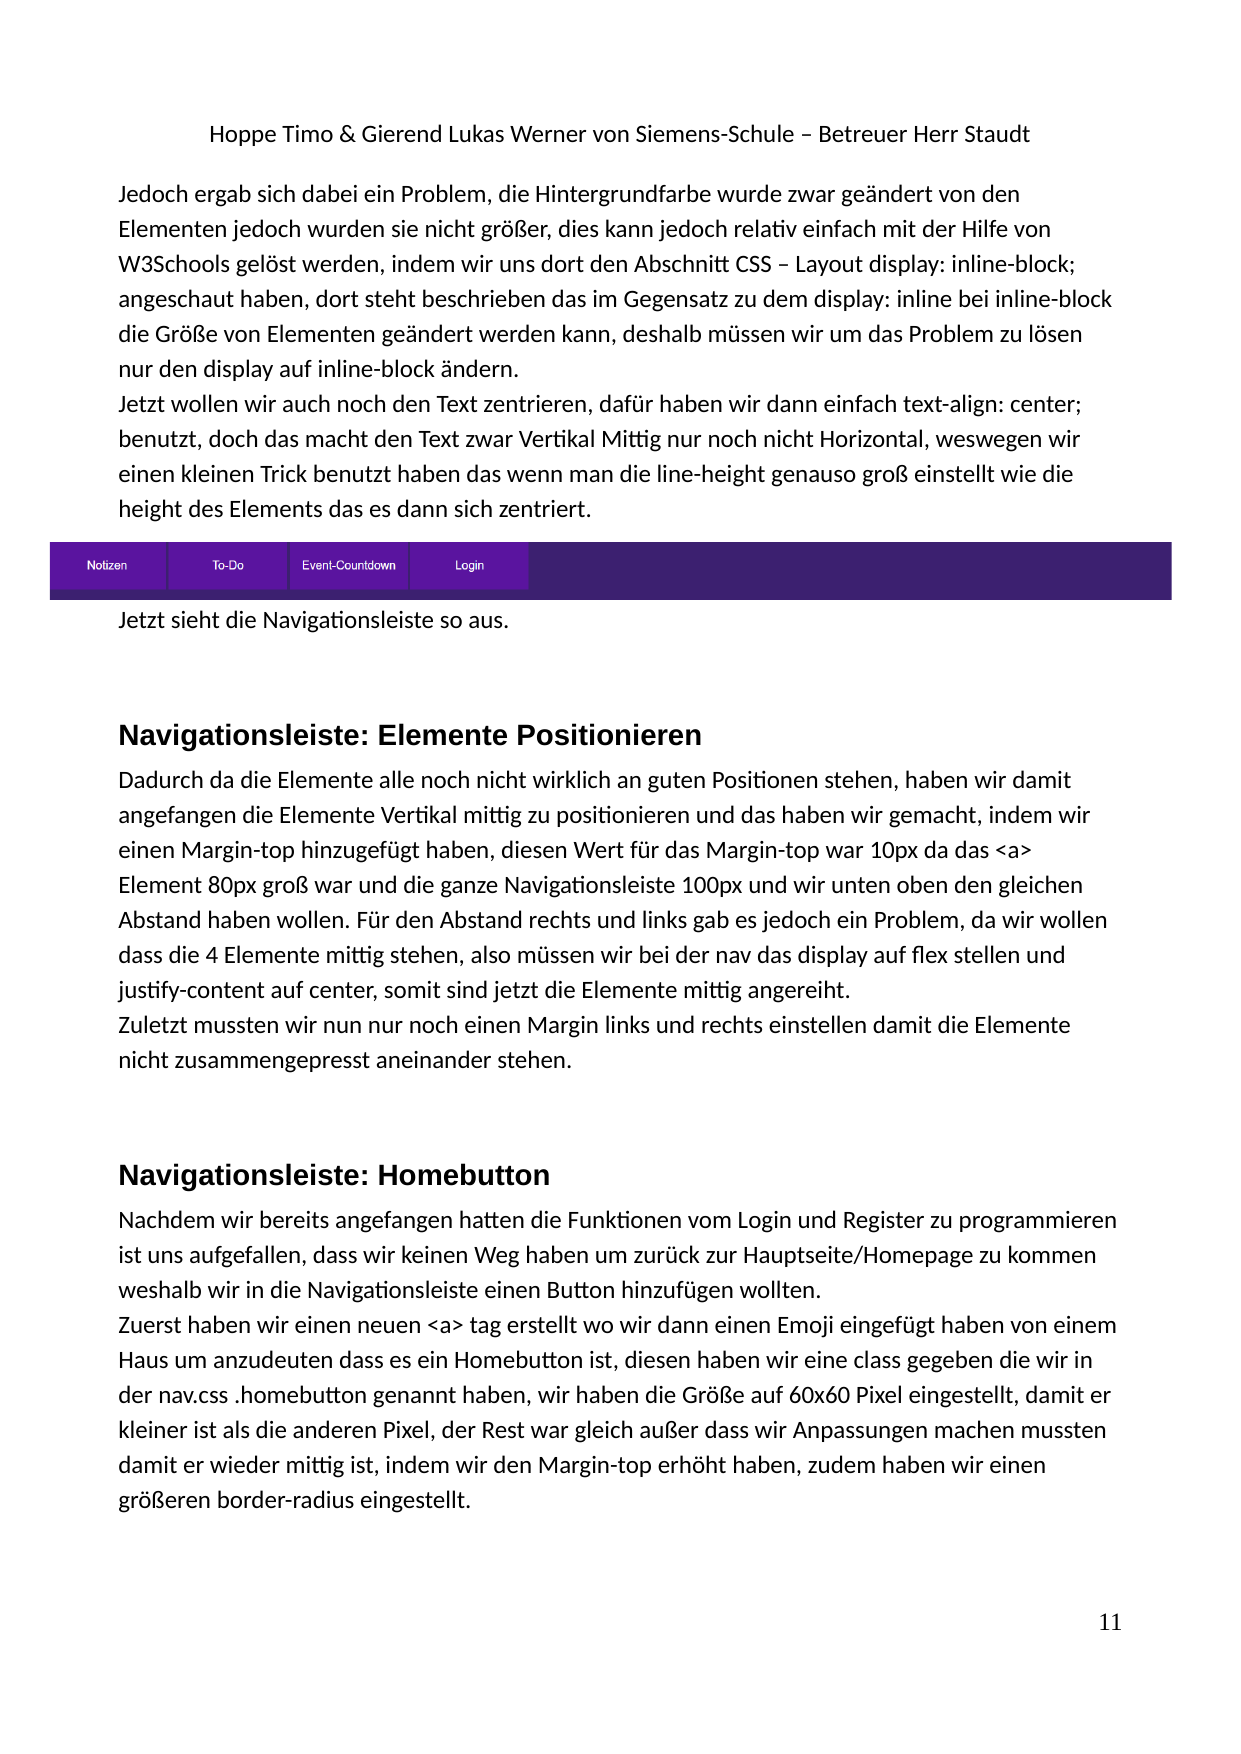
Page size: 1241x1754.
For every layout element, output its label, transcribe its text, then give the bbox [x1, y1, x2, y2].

subtitle Navigationsleiste: Homebutton [118, 1157, 1122, 1191]
text Dadurch da die Elemente alle noch nicht wirklich an guten Positionen stehen, haben wir damit angefangen die Elemente Vertikal mittig zu positionieren und das haben wir gemacht, indem wir einen Margin-top hinzugefügt haben, diesen Wert für das Margin-top war 10px da das <a> Element 80px groß war und die ganze Navigationsleiste 100px und wir unten oben den gleichen Abstand haben wollen. Für den Abstand rechts und links gab es jedoch ein Problem, da wir wollen dass die 4 Elemente mittig stehen, also müssen wir bei der nav das display auf flex stellen und justify-content auf center, somit sind jetzt die Elemente mittig angereiht. Zuletzt mussten wir nun nur noch einen Margin links und rechts einstellen damit die Elemente nicht zusammengepresst aneinander stehen. [118, 764, 1122, 1074]
text Jetzt sieht die Navigationsleiste so aus. [118, 600, 1122, 634]
subtitle Navigationsleiste: Elemente Positionieren [118, 717, 1122, 751]
text Jedoch ergab sich dabei ein Problem, die Hintergrundfarbe wurde zwar geändert von den Elementen jedoch wurden sie nicht größer, dies kann jedoch relativ einfach mit der Hilfe von W3Schools gelöst werden, indem wir uns dort den Abschnitt CSS – Layout display: inline-block; angeschaut haben, dort steht beschrieben das im Gegensatz zu dem display: inline bei inline-block die Größe von Elementen geändert werden kann, deshalb müssen wir um das Problem zu lösen nur den display auf inline-block ändern. Jetzt wollen wir auch noch den Text zentrieren, dafür haben wir dann einfach text-align: center; benutzt, doch das macht den Text zwar Vertikal Mittig nur noch nicht Horizontal, weswegen wir einen kleinen Trick benutzt haben das wenn man die line-height genauso groß einstellt wie die height des Elements das es dann sich zentriert. [118, 178, 1122, 524]
picture [49, 542, 1172, 600]
text Nachdem wir bereits angefangen hatten die Funktionen vom Login und Register zu programmieren ist uns aufgefallen, dass wir keinen Weg haben um zurück zur Hauptseite/Homepage zu kommen weshalb wir in die Navigationsleiste einen Button hinzufügen wollten. Zuerst haben wir einen neuen <a> tag erstellt wo wir dann einen Emoji eingefügt haben von einem Haus um anzudeuten dass es ein Homebutton ist, diesen haben wir eine class gegeben die wir in der nav.css .homebutton genannt haben, wir haben die Größe auf 60x60 Pixel eingestellt, damit er kleiner ist als die anderen Pixel, der Rest war gleich außer dass wir Anpassungen machen mussten damit er wieder mittig ist, indem wir den Margin-top erhöht haben, zudem haben wir einen größeren border-radius eingestellt. [118, 1204, 1122, 1549]
